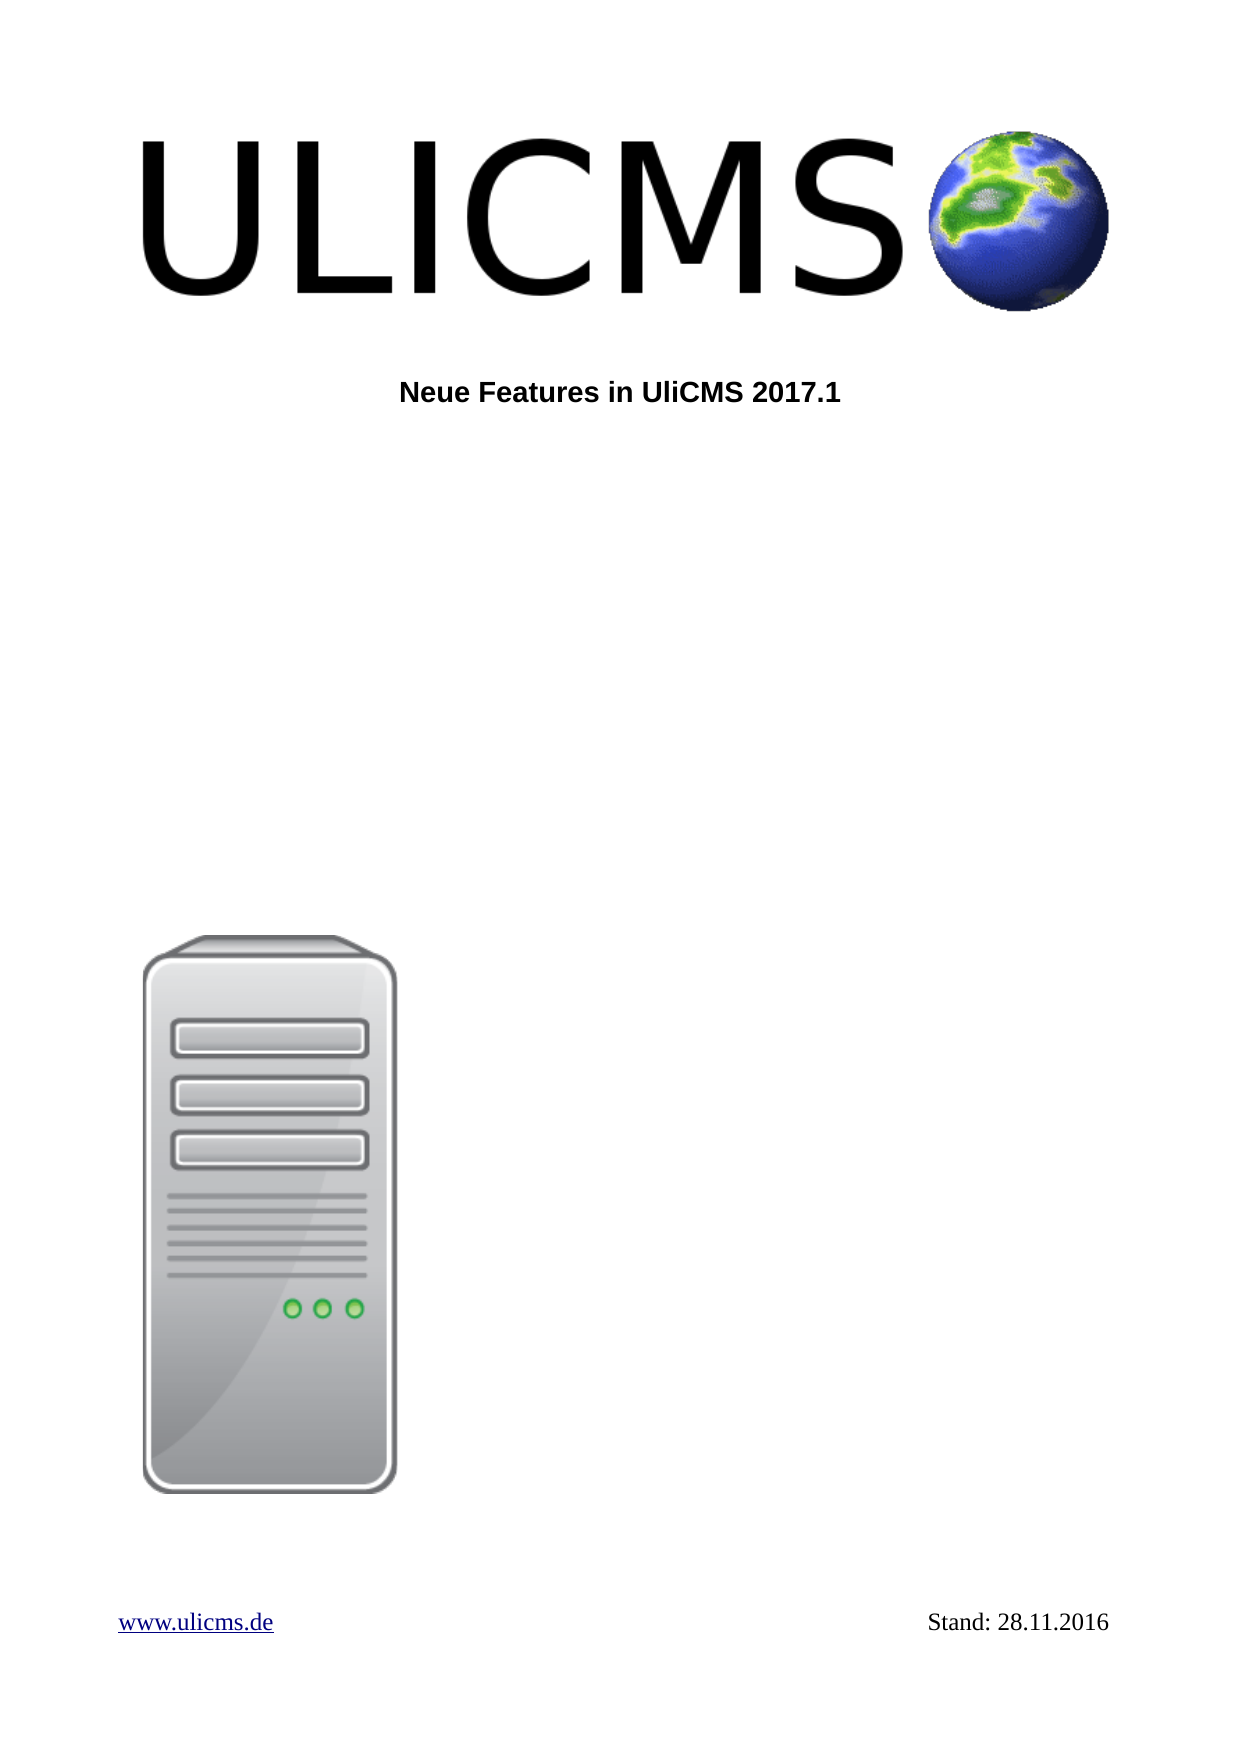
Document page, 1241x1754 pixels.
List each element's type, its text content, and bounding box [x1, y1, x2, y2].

picture [142, 935, 398, 1494]
picture [115, 118, 1117, 321]
subtitle Neue Features in UliCMS 2017.1 [118, 375, 1122, 408]
